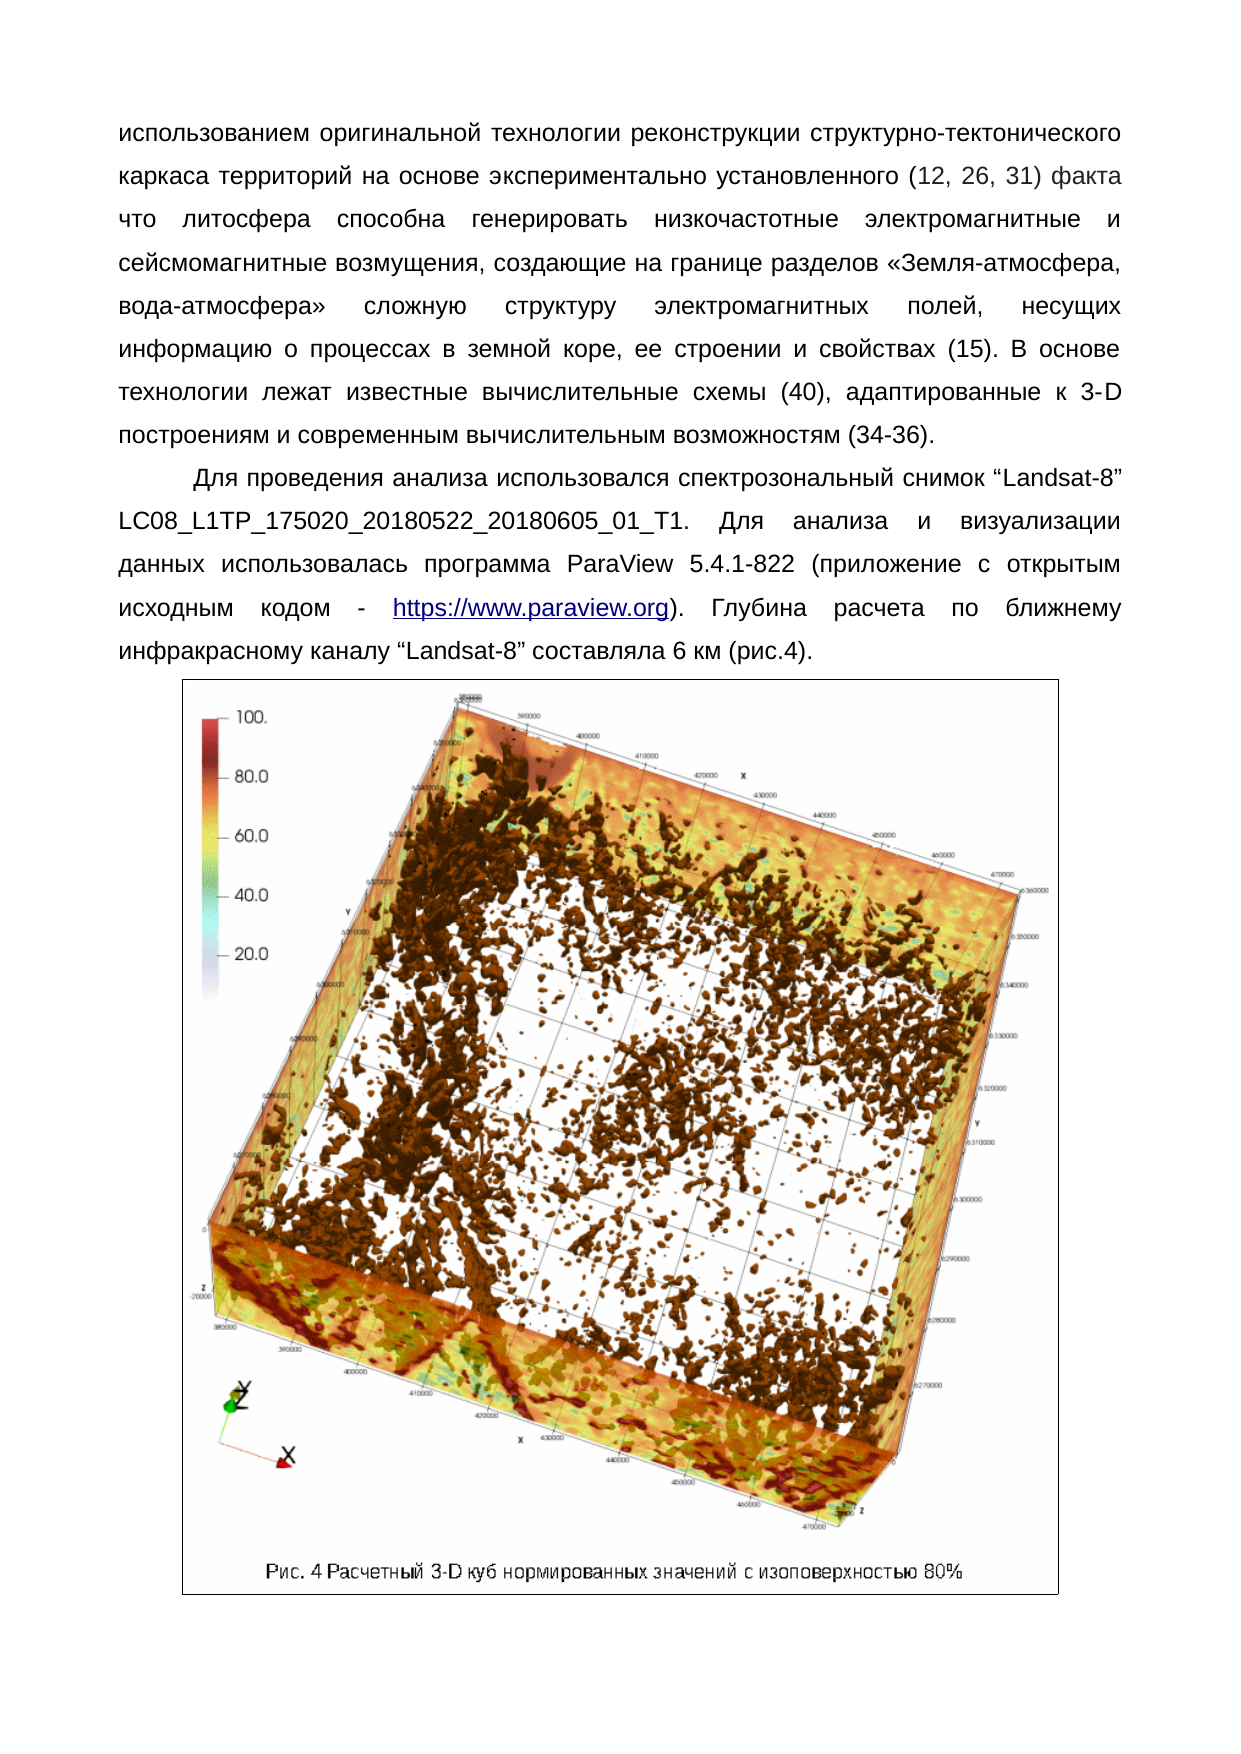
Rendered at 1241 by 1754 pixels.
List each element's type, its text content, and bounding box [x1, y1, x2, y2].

picture [185, 681, 1055, 1592]
text [183, 680, 1058, 1594]
text использованием оригинальной технологии реконструкции структурно-тектонического каркаса территорий на основе экспериментально установленного (12, 26, 31) факта что литосфера способна генерировать низкочастотные электромагнитные и сейсмомагнитные возмущения, создающие на границе разделов «Земля-атмосфера, вода-атмосфера» сложную структуру электромагнитных полей, несущих информацию о процессах в земной коре, ее строении и свойствах (15). В основе технологии лежат известные вычислительные схемы (40), адаптированные к 3-D построениям и современным вычислительным возможностям (34-36). [118, 118, 1122, 449]
text Для проведения анализа использовался спектрозональный снимок “Landsat-8” LC08_L1TP_175020_20180522_20180605_01_T1. Для анализа и визуализации данных использовалась программа ParaView 5.4.1-822 (приложение с открытым исходным кодом - https://www.paraview.org). Глубина расчета по ближнему инфракрасному каналу “Landsat-8” составляла 6 км (рис.4). [118, 463, 1122, 664]
